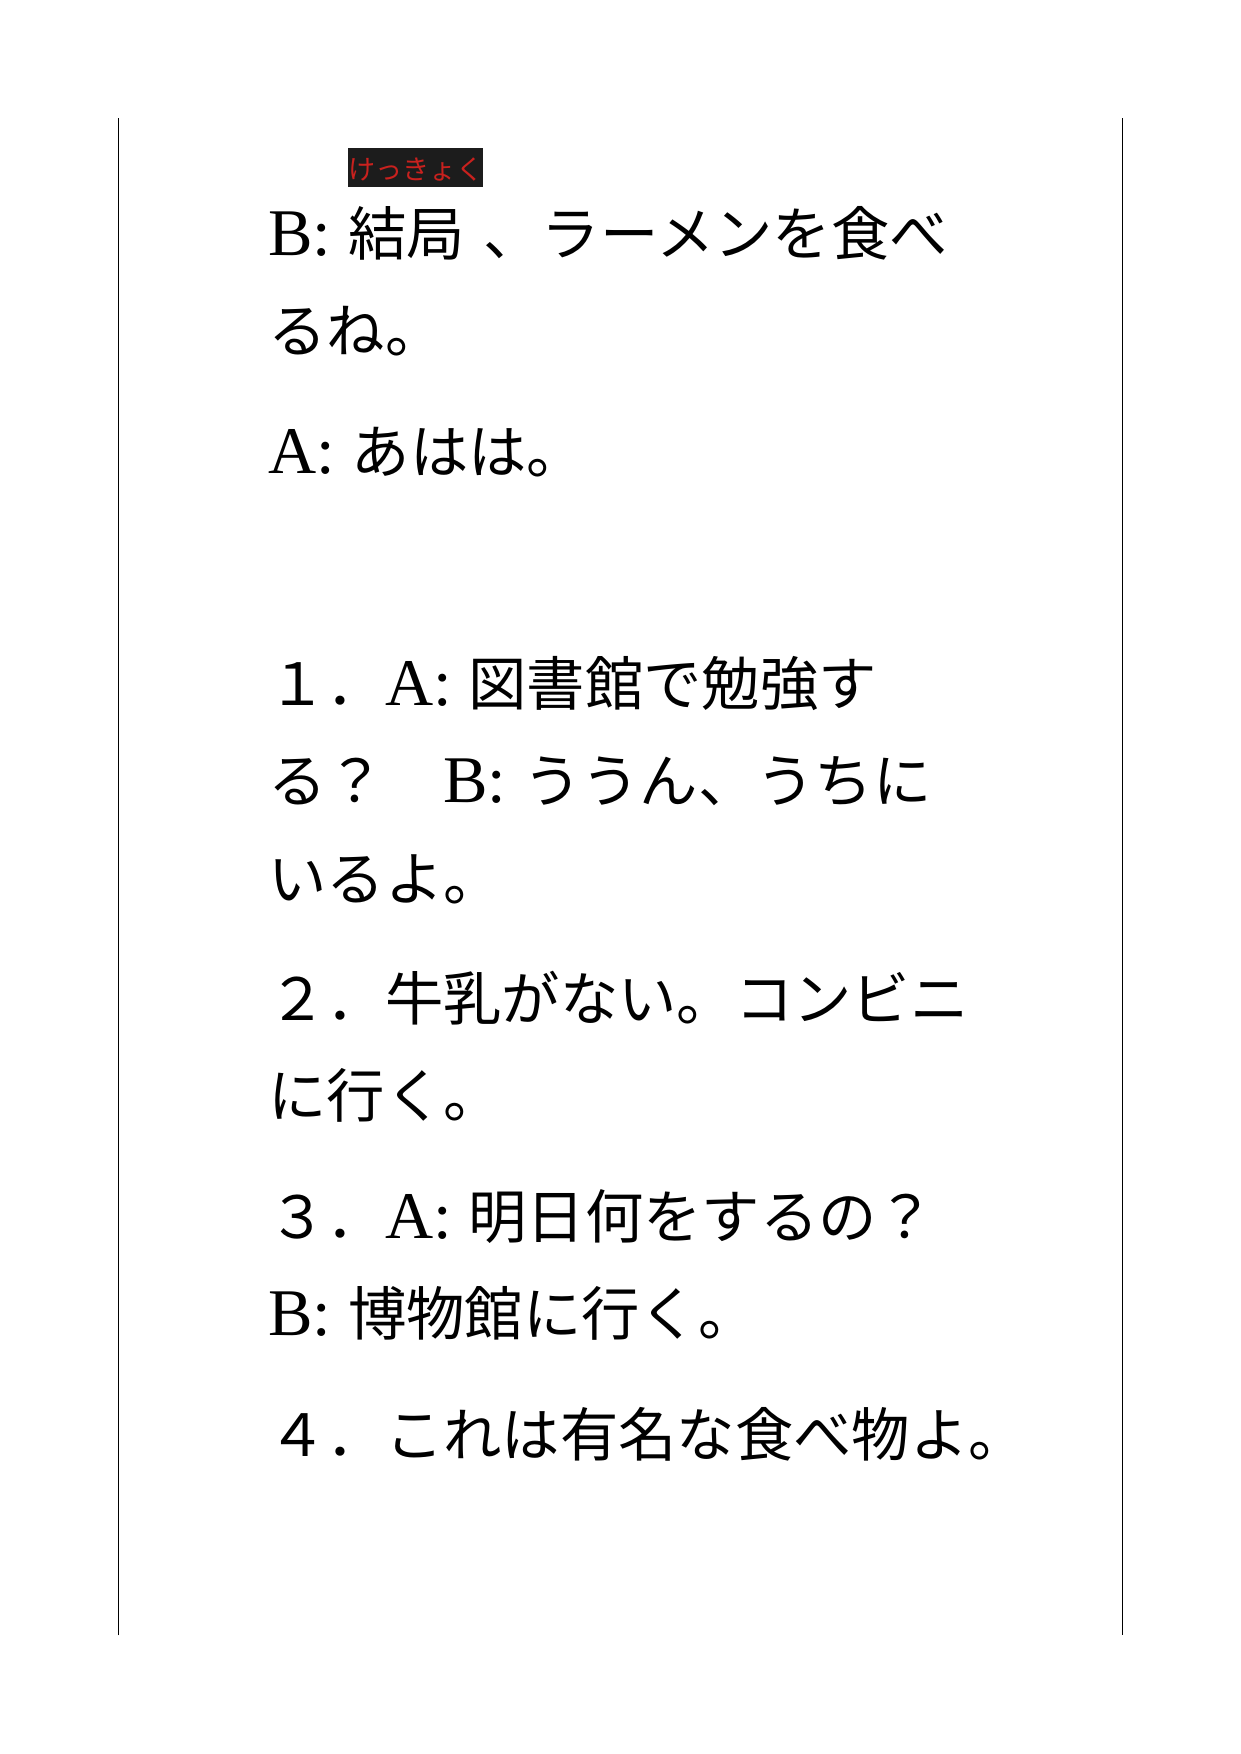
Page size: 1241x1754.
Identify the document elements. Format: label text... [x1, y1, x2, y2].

text ３．A: 明日何をするの？ B: 博物館に行く。 [268, 1171, 972, 1352]
text B: 結局けっきょく、ラーメンを食べるね。 [268, 148, 972, 369]
text ２．牛乳がない。コンビニに行く。 [268, 953, 972, 1134]
text A: あはは。 [268, 405, 972, 490]
text １．A: 図書館で勉強する？ B: ううん、うちにいるよ。 [268, 638, 972, 917]
text ４．これは有名な食べ物よ。 [268, 1389, 972, 1473]
